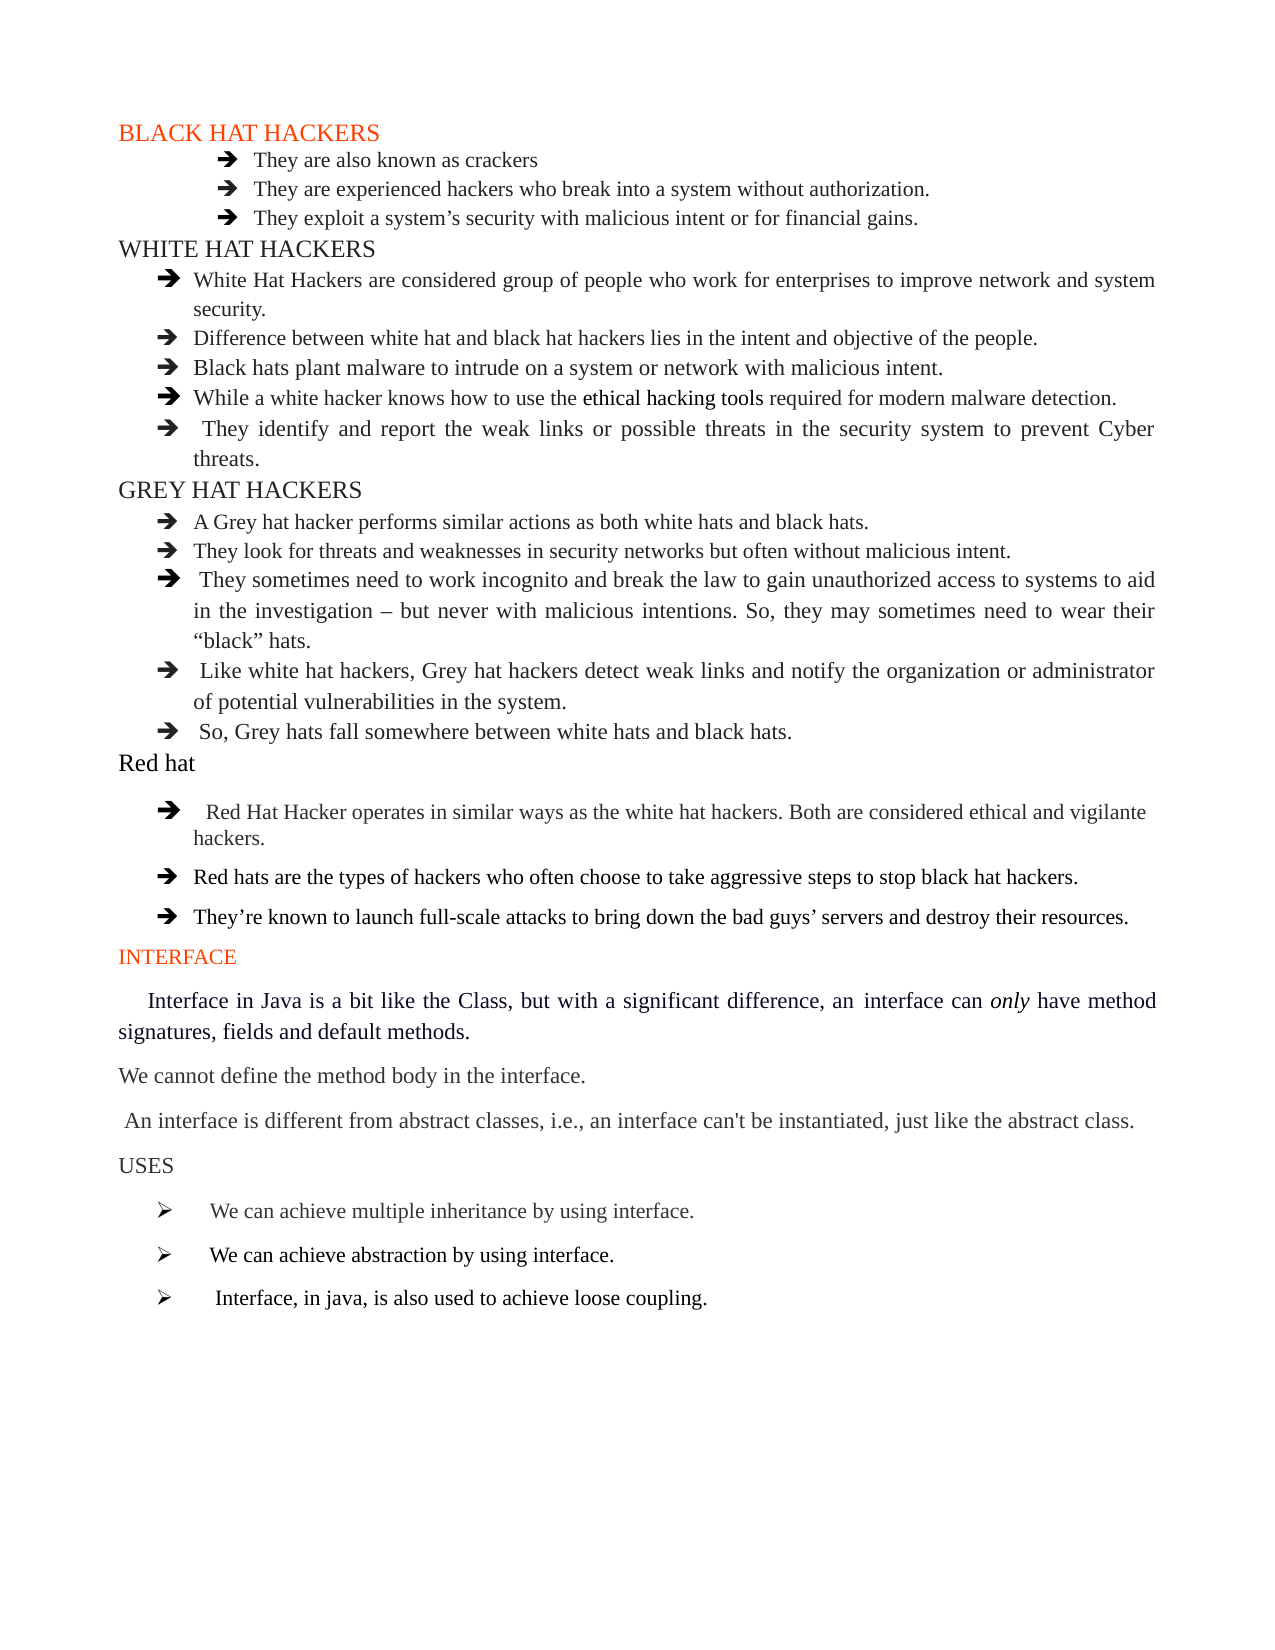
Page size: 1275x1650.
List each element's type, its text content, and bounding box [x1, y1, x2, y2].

list Red hats are the types of hackers who often choose to take aggressive steps to stop black hat hackers. [156, 864, 1157, 889]
text We cannot define the method body in the interface. [118, 1062, 1157, 1089]
text An interface is different from abstract classes, i.e., an interface can't be instantiated, just like the abstract class. [118, 1107, 1157, 1134]
list They identify and report the weak links or possible threats in the security system to prevent Cyber threats. [156, 415, 1157, 472]
list They exploit a system’s security with malicious intent or for financial gains. [216, 205, 1157, 230]
list So, Grey hats fall somewhere between white hats and black hats. [156, 718, 1157, 744]
list Like white hat hackers, Grey hat hackers detect weak links and notify the organization or administrator of potential vulnerabilities in the system. [156, 658, 1157, 714]
list They look for threats and weaknesses in security networks but often without malicious intent. [156, 538, 1157, 563]
list They are also known as crackers [216, 147, 1157, 172]
text BLACK HAT HACKERS [118, 118, 1157, 147]
text INTERFACE [118, 944, 1157, 969]
list White Hat Hackers are considered group of people who work for enterprises to improve network and system security. [156, 267, 1157, 322]
list Difference between white hat and black hat hackers lies in the intent and objective of the people. [156, 325, 1157, 351]
text GREY HAT HACKERS [118, 476, 1157, 504]
list They are experienced hackers who break into a system without authorization. [216, 176, 1157, 201]
list They sometimes need to work incognito and break the law to gain unauthorized access to systems to aid in the investigation – but never with malicious intentions. So, they may sometimes need to wear their “black” hats. [156, 567, 1157, 654]
list They’re known to launch full-scale attacks to bring down the bad guys’ servers and destroy their resources. [156, 904, 1157, 929]
list While a white hacker knows how to use the ethical hacking tools required for modern malware detection. [156, 384, 1157, 411]
list Black hats plant malware to intrude on a system or network with malicious intent. [156, 354, 1157, 381]
list We can achieve abstraction by using interface. [156, 1242, 1157, 1267]
list Interface, in java, is also used to achieve loose coupling. [156, 1285, 1157, 1310]
list Red Hat Hacker operates in similar ways as the white hat hackers. Both are considered ethical and vigilante hackers. [156, 796, 1157, 850]
text USES [118, 1152, 1157, 1178]
text Interface in Java is a bit like the Class, but with a significant difference, an interface can only have method signatures, fields and default methods. [118, 987, 1157, 1044]
text Red hat [118, 748, 1157, 777]
text WHITE HAT HACKERS [118, 234, 1157, 262]
list We can achieve multiple inheritance by using interface. [156, 1197, 1157, 1223]
list A Grey hat hacker performs similar actions as both white hats and black hats. [156, 509, 1157, 534]
